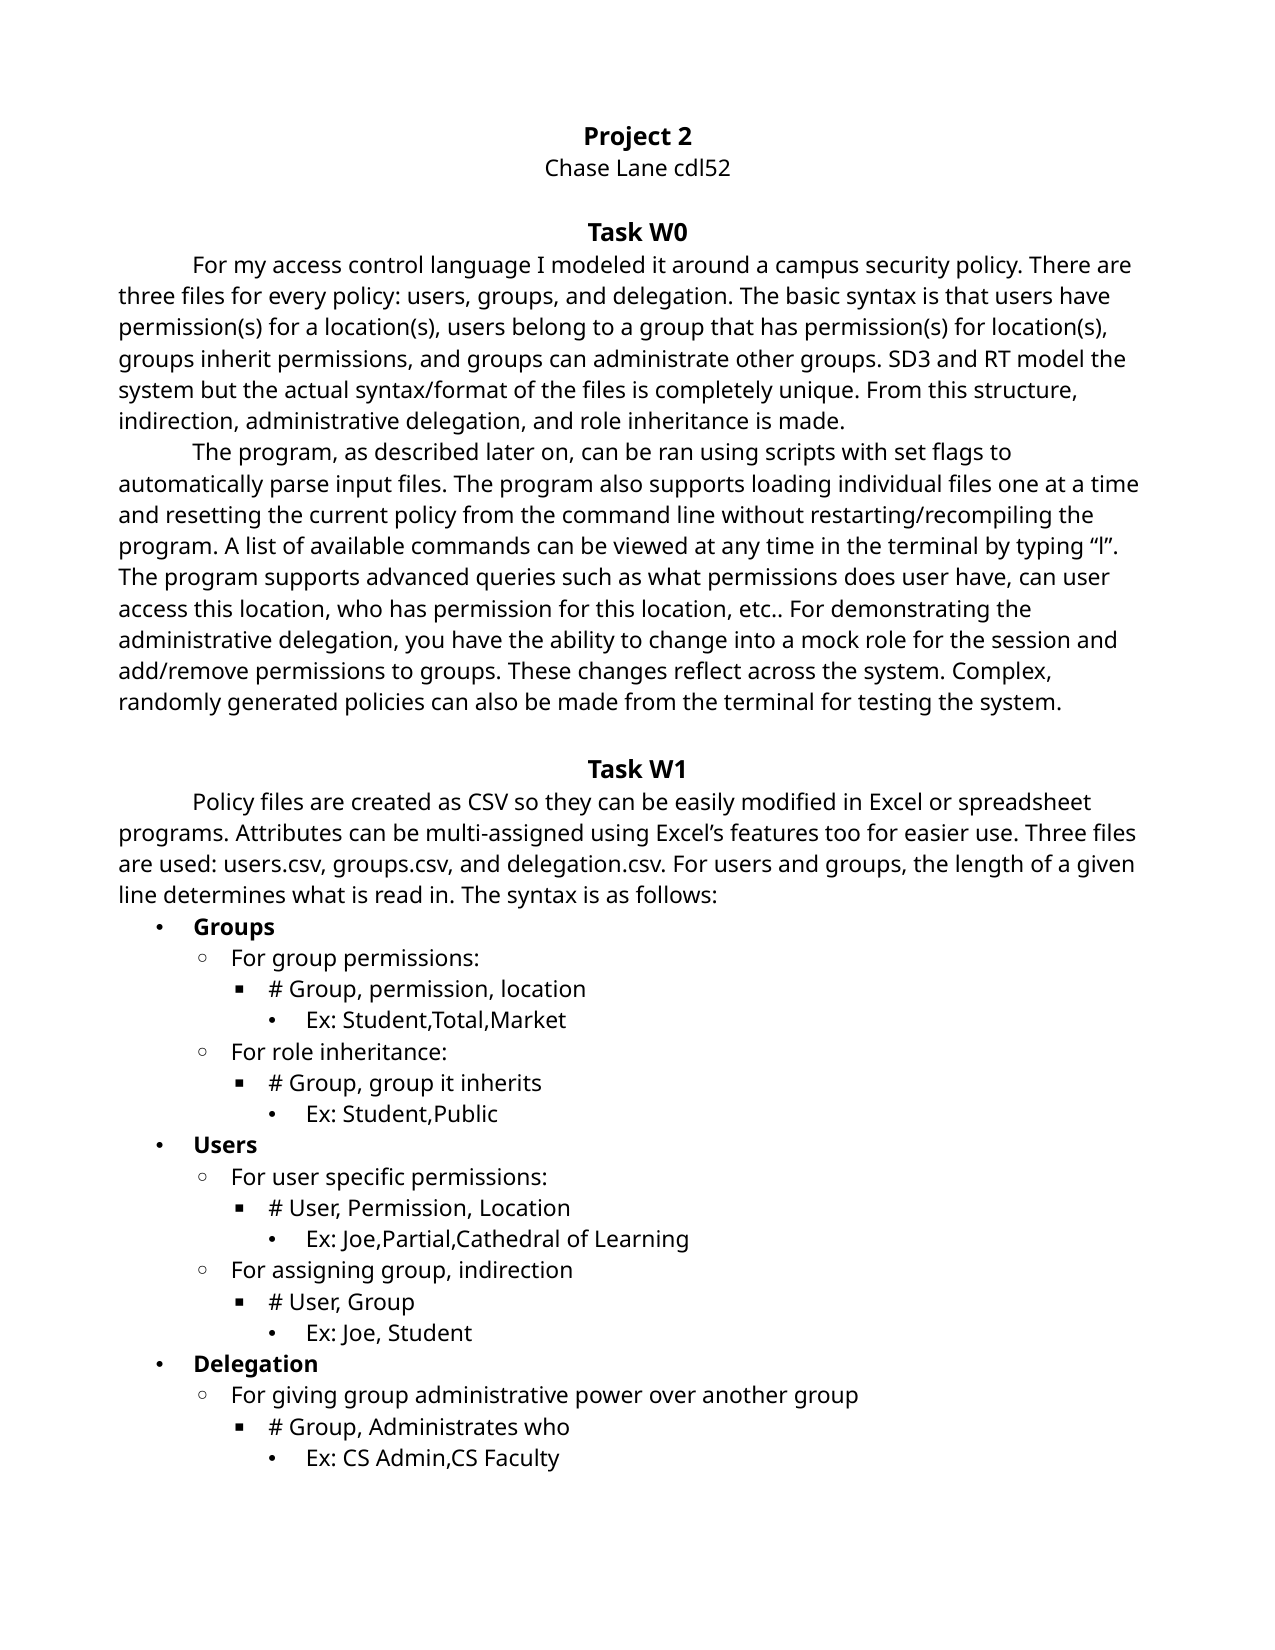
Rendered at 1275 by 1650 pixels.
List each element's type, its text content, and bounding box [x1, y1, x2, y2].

text Policy files are created as CSV so they can be easily modified in Excel or spreadsheet programs. Attributes can be multi-assigned using Excel’s features too for easier use. Three files are used: users.csv, groups.csv, and delegation.csv. For users and groups, the length of a given line determines what is read in. The syntax is as follows: [118, 786, 1157, 911]
text Chase Lane cdl52 [118, 152, 1157, 183]
list Ex: Student,Total,Market [268, 1004, 1157, 1036]
list Delegation [156, 1348, 1157, 1379]
list For group permissions: [193, 942, 1157, 973]
list Ex: Joe, Student [268, 1317, 1157, 1348]
list Ex: Student,Public [268, 1098, 1157, 1129]
list For role inheritance: [193, 1036, 1157, 1067]
list # Group, permission, location [231, 973, 1157, 1004]
list # User, Group [231, 1286, 1157, 1317]
text For my access control language I modeled it around a campus security policy. There are three files for every policy: users, groups, and delegation. The basic syntax is that users have permission(s) for a location(s), users belong to a group that has permission(s) for location(s), groups inherit permissions, and groups can administrate other groups. SD3 and RT model the system but the actual syntax/format of the files is completely unique. From this structure, indirection, administrative delegation, and role inheritance is made. [118, 249, 1157, 436]
list # User, Permission, Location [231, 1192, 1157, 1223]
list Ex: CS Admin,CS Faculty [268, 1442, 1157, 1473]
list # Group, group it inherits [231, 1067, 1157, 1098]
text Task W0 [118, 215, 1157, 249]
text Task W1 [118, 752, 1157, 786]
list For assigning group, indirection [193, 1254, 1157, 1286]
list Users [156, 1129, 1157, 1161]
list Ex: Joe,Partial,Cathedral of Learning [268, 1223, 1157, 1254]
text Project 2 [118, 118, 1157, 152]
list For giving group administrative power over another group [193, 1379, 1157, 1411]
list Groups [156, 911, 1157, 942]
list # Group, Administrates who [231, 1411, 1157, 1442]
text The program, as described later on, can be ran using scripts with set flags to automatically parse input files. The program also supports loading individual files one at a time and resetting the current policy from the command line without restarting/recompiling the program. A list of available commands can be viewed at any time in the terminal by typing “l”. The program supports advanced queries such as what permissions does user have, can user access this location, who has permission for this location, etc.. For demonstrating the administrative delegation, you have the ability to change into a mock role for the session and add/remove permissions to groups. These changes reflect across the system. Complex, randomly generated policies can also be made from the terminal for testing the system. [118, 436, 1157, 752]
list For user specific permissions: [193, 1161, 1157, 1192]
